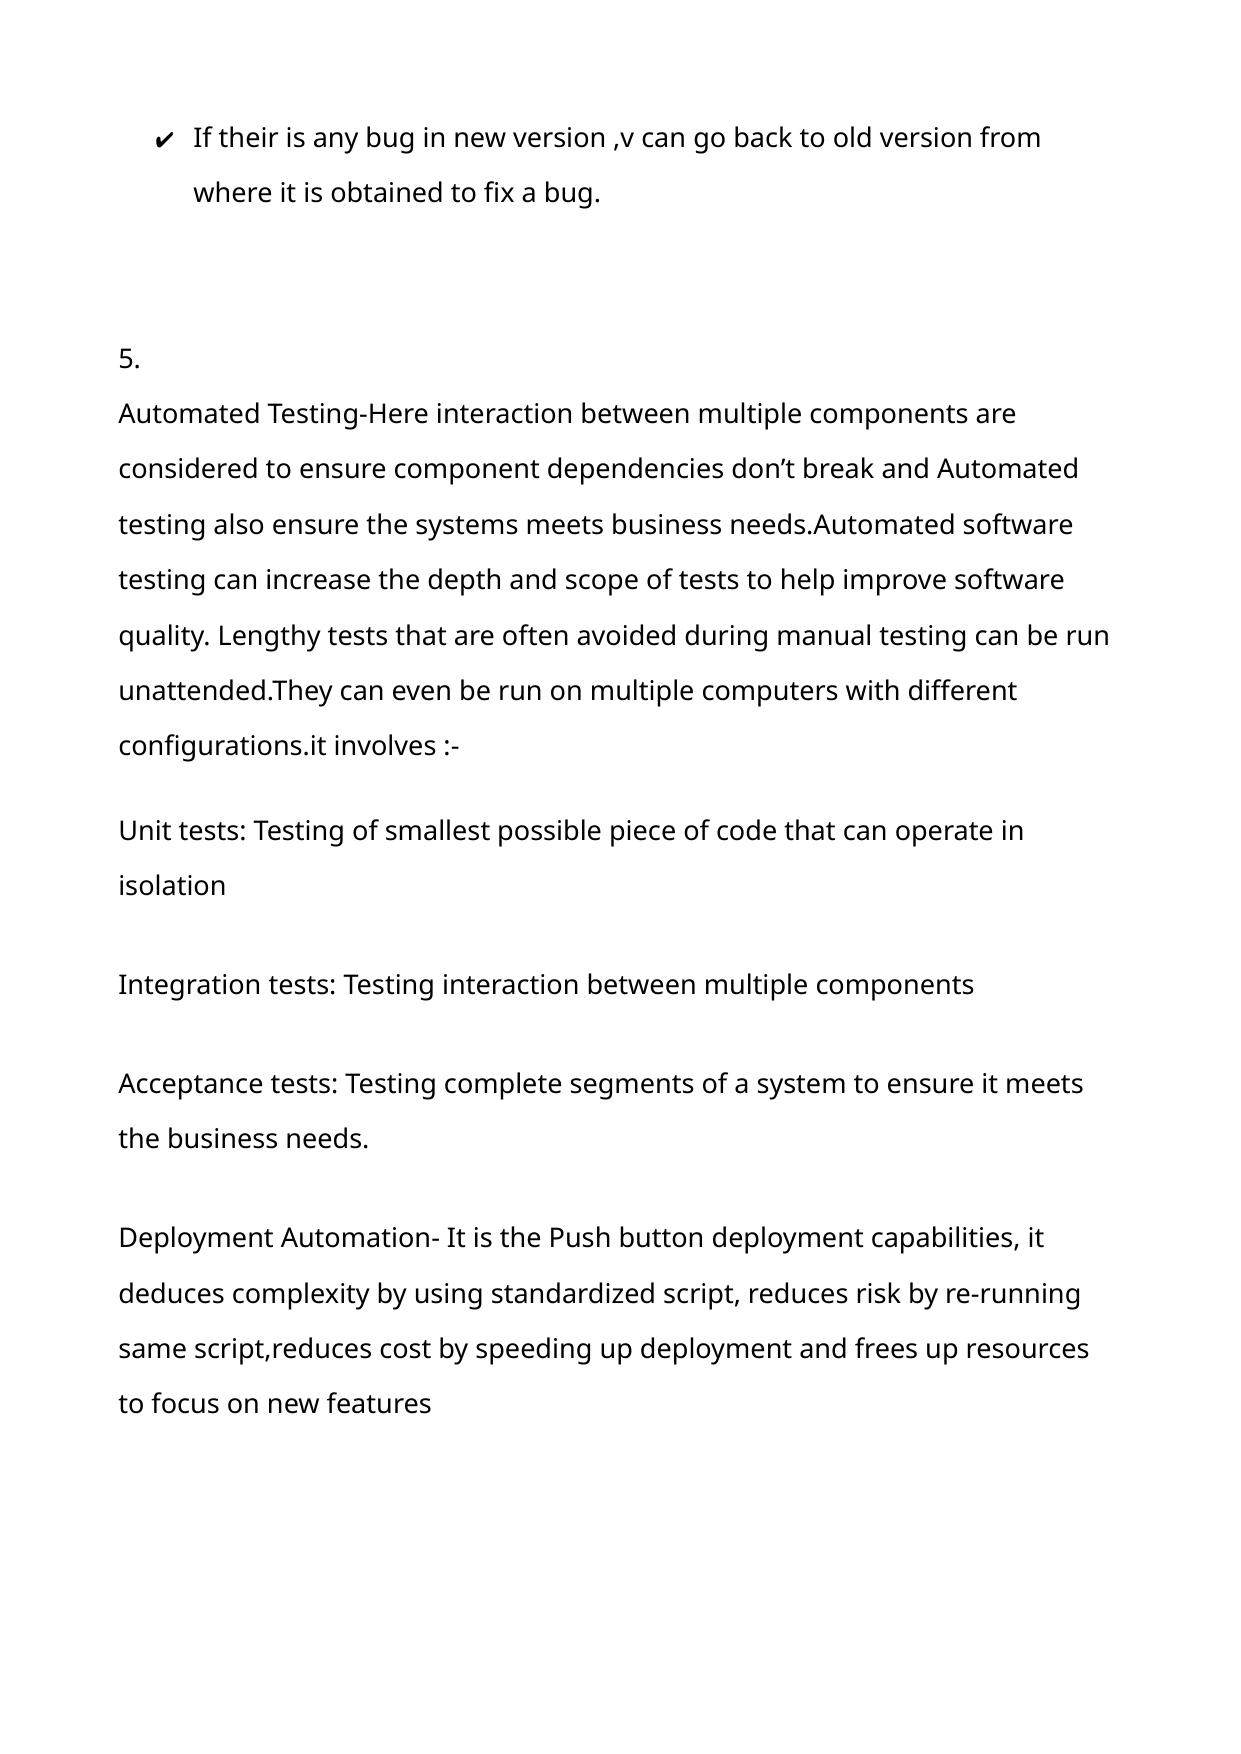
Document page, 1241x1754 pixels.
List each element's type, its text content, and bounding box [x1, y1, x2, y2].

text Acceptance tests: Testing complete segments of a system to ensure it meets the business needs. [118, 1064, 1122, 1157]
list If their is any bug in new version ,v can go back to old version from where it is obtained to fix a bug. [156, 118, 1122, 210]
text Unit tests: Testing of smallest possible piece of code that can operate in isolation [118, 811, 1122, 903]
text 5. [118, 339, 1122, 376]
text Deployment Automation- It is the Push button deployment capabilities, it deduces complexity by using standardized script, reduces risk by re-running same script,reduces cost by speeding up deployment and frees up resources to focus on new features [118, 1219, 1122, 1422]
text Integration tests: Testing interaction between multiple components [118, 965, 1122, 1002]
text Automated Testing-Here interaction between multiple components are considered to ensure component dependencies don’t break and Automated testing also ensure the systems meets business needs.Automated software testing can increase the depth and scope of tests to help improve software quality. Lengthy tests that are often avoided during manual testing can be run unattended.They can even be run on multiple computers with different configurations.it involves :- [118, 395, 1122, 763]
